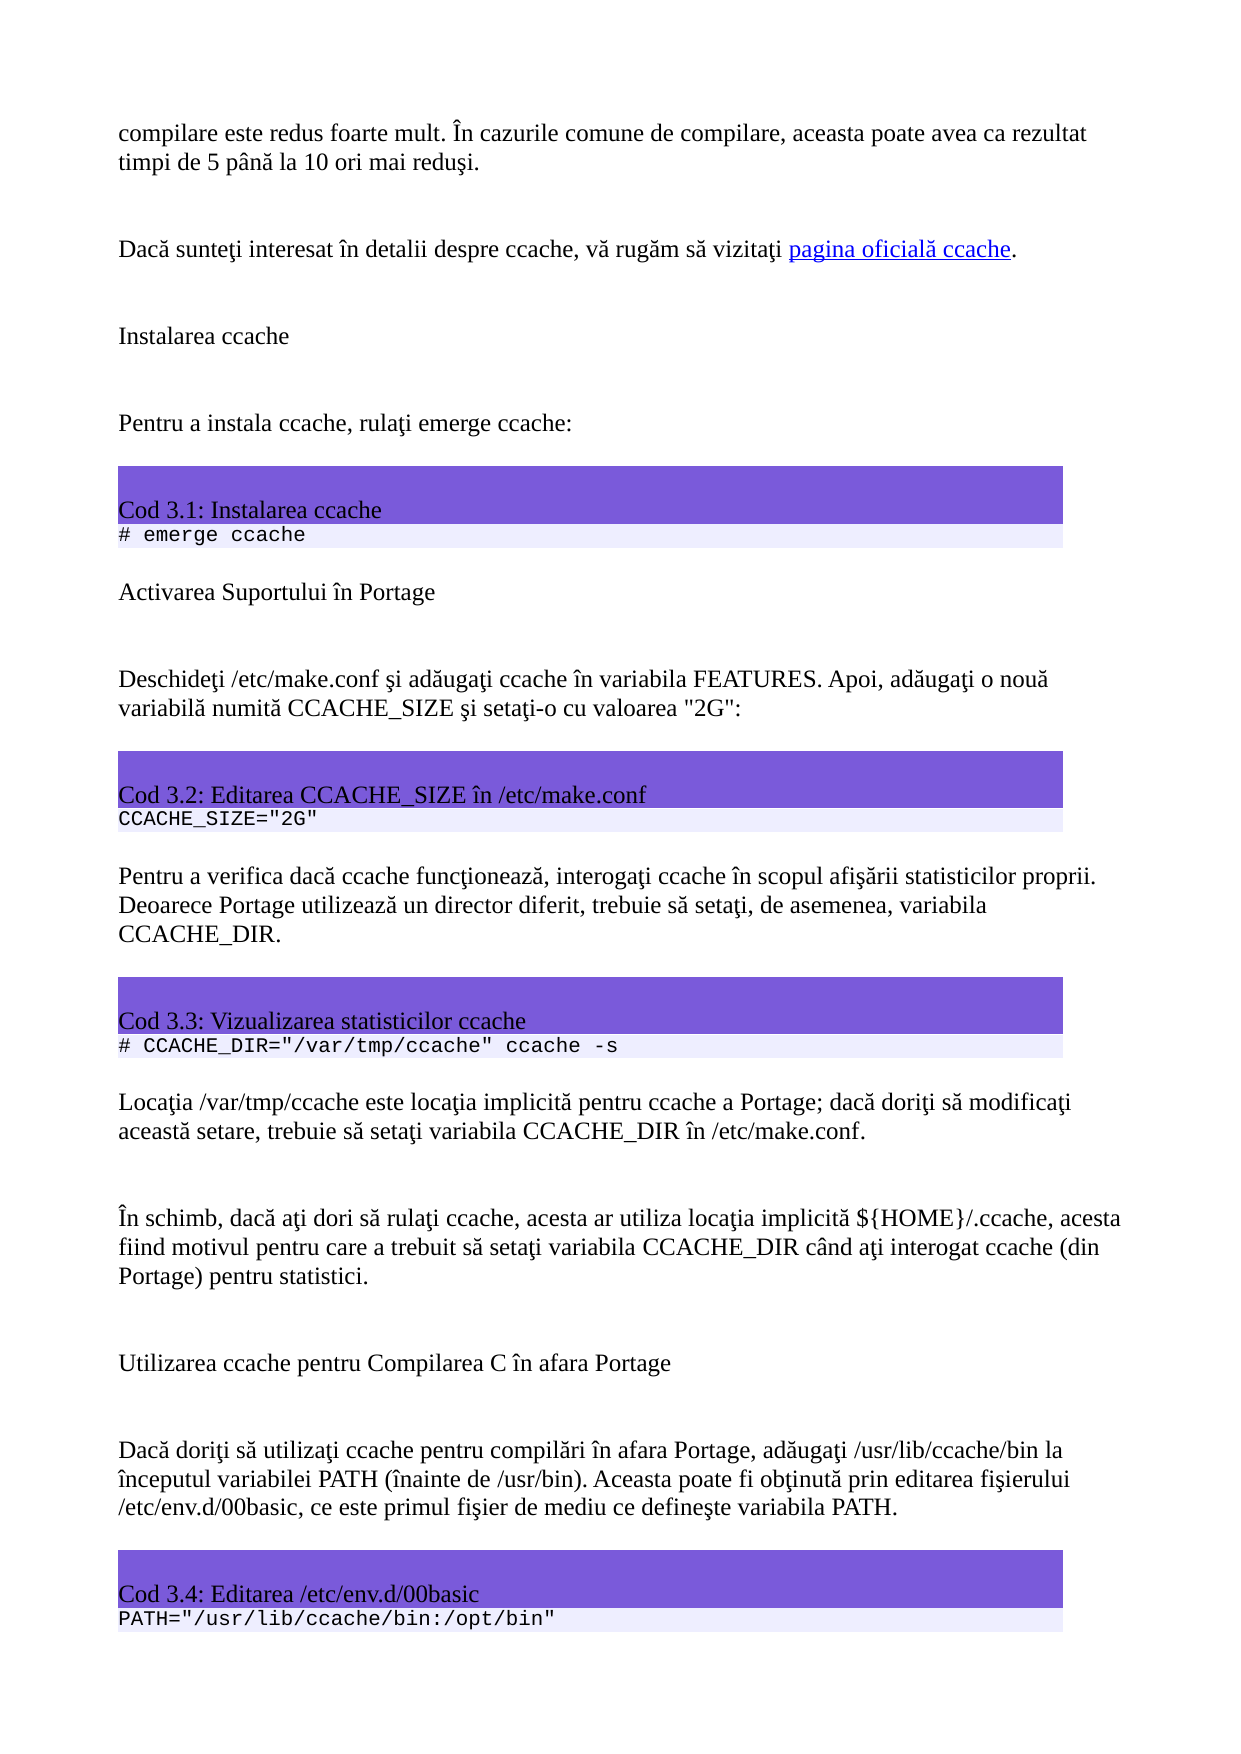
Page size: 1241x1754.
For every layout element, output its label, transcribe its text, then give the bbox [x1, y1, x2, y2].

text Deschideţi /etc/make.conf şi adăugaţi ccache în variabila FEATURES. Apoi, adăugaţi o nouă variabilă numită CCACHE_SIZE şi setaţi-o cu valoarea "2G": [118, 664, 1122, 721]
table_cell # emerge ccache [118, 524, 1063, 548]
table_cell # CCACHE_DIR="/var/tmp/ccache" ccache -s [118, 1035, 1063, 1058]
table_header Cod 3.3: Vizualizarea statisticilor ccache [118, 977, 1063, 1034]
text Utilizarea ccache pentru Compilarea C în afara Portage [118, 1348, 1122, 1377]
text Dacă doriţi să utilizaţi ccache pentru compilări în afara Portage, adăugaţi /usr/lib/ccache/bin la începutul variabilei PATH (înainte de /usr/bin). Aceasta poate fi obţinută prin editarea fişierului /etc/env.d/00basic, ce este primul fişier de mediu ce defineşte variabila PATH. [118, 1435, 1122, 1521]
text compilare este redus foarte mult. În cazurile comune de compilare, aceasta poate avea ca rezultat timpi de 5 până la 10 ori mai reduşi. [118, 118, 1122, 176]
table_cell CCACHE_SIZE="2G" [118, 809, 1063, 832]
text Locaţia /var/tmp/ccache este locaţia implicită pentru ccache a Portage; dacă doriţi să modificaţi această setare, trebuie să setaţi variabila CCACHE_DIR în /etc/make.conf. [118, 1087, 1122, 1145]
text Activarea Suportului în Portage [118, 577, 1122, 606]
table_header Cod 3.1: Instalarea ccache [118, 466, 1063, 524]
table_header Cod 3.4: Editarea /etc/env.d/00basic [118, 1550, 1063, 1608]
table_cell PATH="/usr/lib/ccache/bin:/opt/bin" [118, 1608, 1063, 1632]
text Dacă sunteţi interesat în detalii despre ccache, vă rugăm să vizitaţi pagina oficială ccache. [118, 234, 1122, 263]
text Instalarea ccache [118, 321, 1122, 350]
text În schimb, dacă aţi dori să rulaţi ccache, acesta ar utiliza locaţia implicită ${HOME}/.ccache, acesta fiind motivul pentru care a trebuit să setaţi variabila CCACHE_DIR când aţi interogat ccache (din Portage) pentru statistici. [118, 1203, 1122, 1289]
text Pentru a instala ccache, rulaţi emerge ccache: [118, 408, 1122, 437]
table_header Cod 3.2: Editarea CCACHE_SIZE în /etc/make.conf [118, 751, 1063, 808]
text Pentru a verifica dacă ccache funcţionează, interogaţi ccache în scopul afişării statisticilor proprii. Deoarece Portage utilizează un director diferit, trebuie să setaţi, de asemenea, variabila CCACHE_DIR. [118, 861, 1122, 947]
